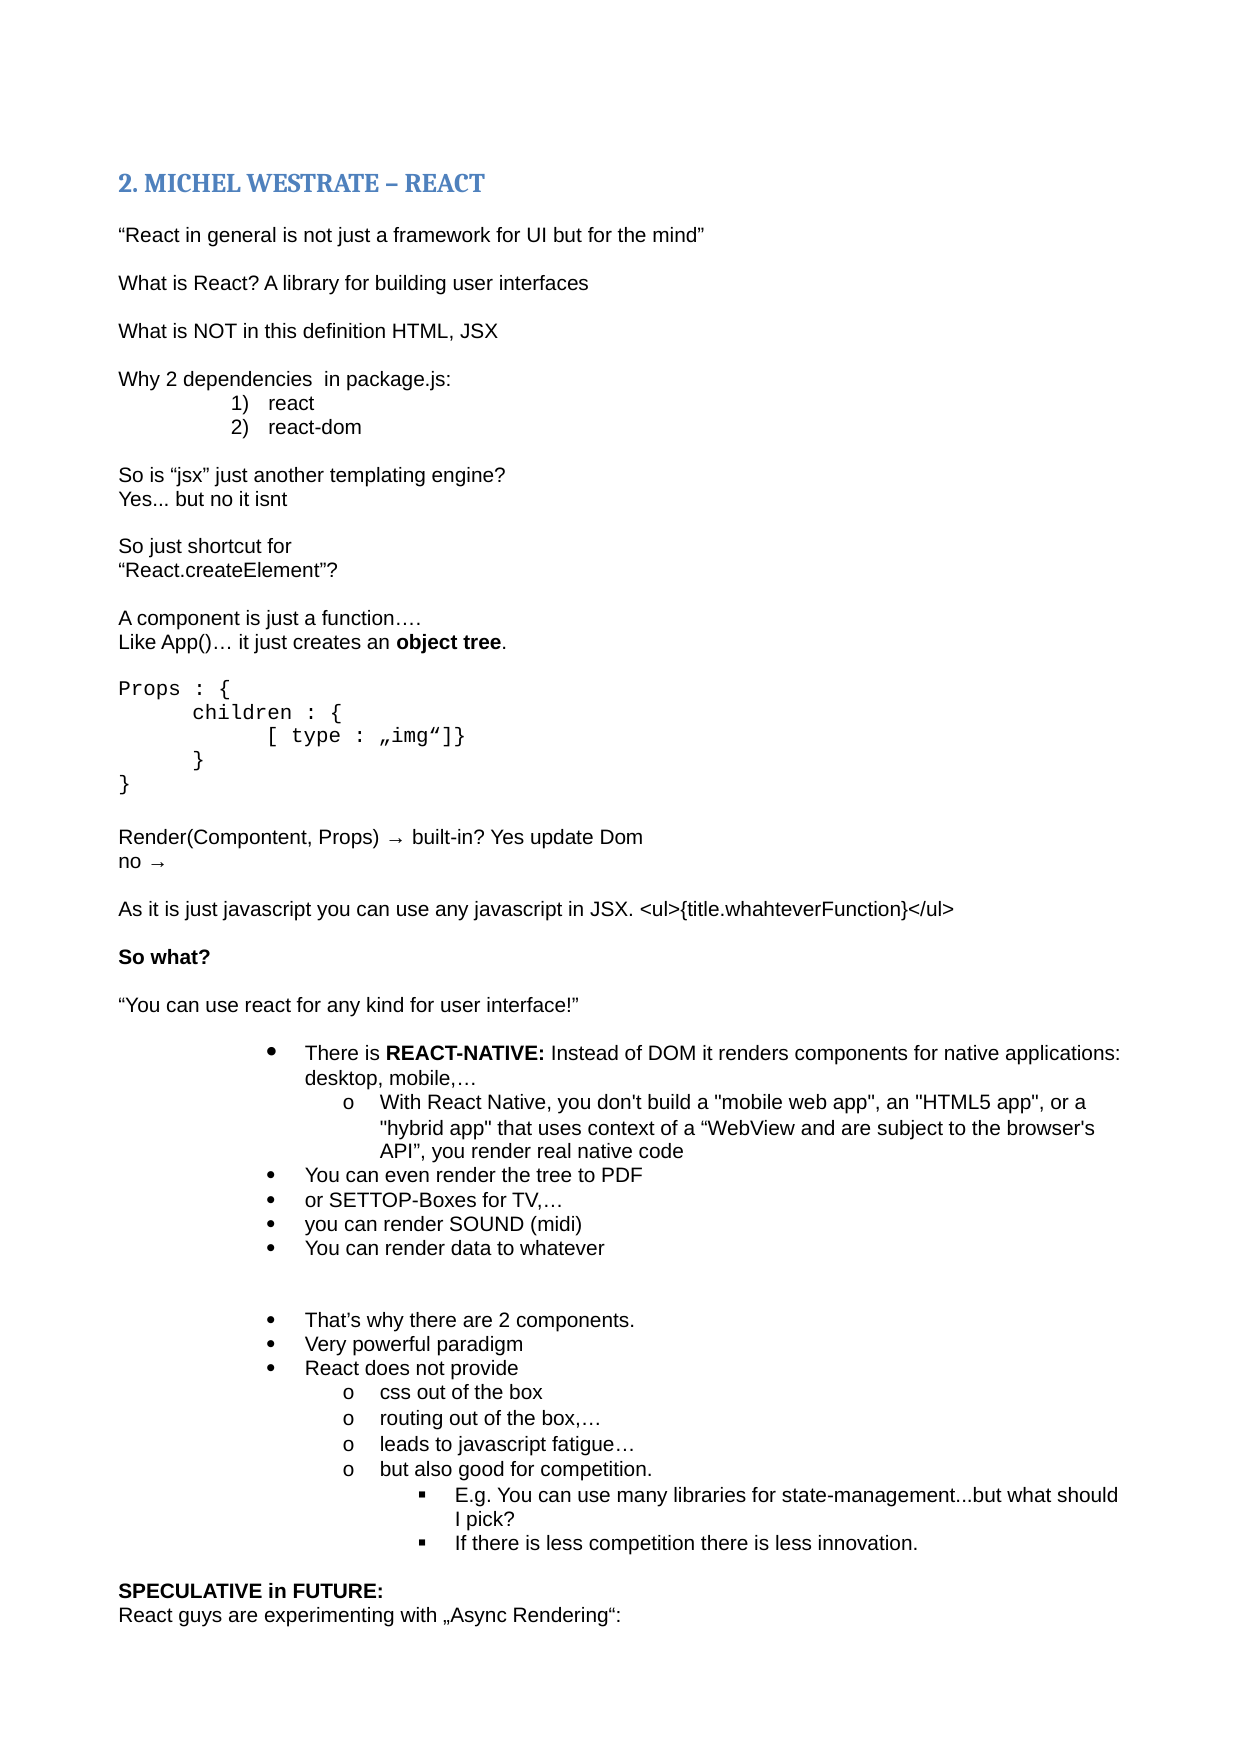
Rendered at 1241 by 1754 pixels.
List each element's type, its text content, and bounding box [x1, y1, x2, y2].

list React does not provide [267, 1356, 1122, 1380]
text What is NOT in this definition HTML, JSX [118, 319, 1122, 343]
text Render(Compontent, Props) → built-in? Yes update Dom no → [118, 825, 1122, 873]
list react-dom [231, 414, 1122, 438]
list You can even render the tree to PDF [267, 1163, 1122, 1187]
text So what? [118, 945, 1122, 969]
list or SETTOP-Boxes for TV,… [267, 1187, 1122, 1211]
list routing out of the box,… [342, 1406, 1122, 1431]
list E.g. You can use many libraries for state-management...but what should I pick? [417, 1483, 1122, 1531]
text } [118, 749, 1122, 773]
subtitle 2. MICHEL WESTRATE – REACT [118, 168, 1122, 199]
text SPECULATIVE in FUTURE: React guys are experimenting with „Async Rendering“: [118, 1579, 1122, 1627]
text Props : { [118, 678, 1122, 702]
text } [118, 773, 1122, 825]
list you can render SOUND (midi) [267, 1211, 1122, 1236]
text [ type : „img“]} [192, 725, 1122, 749]
text “You can use react for any kind for user interface!” [118, 993, 1122, 1017]
text What is React? A library for building user interfaces [118, 271, 1122, 295]
text A component is just a function…. [118, 606, 1122, 630]
text As it is just javascript you can use any javascript in JSX. <ul>{title.whahteverFunction}</ul> [118, 897, 1122, 921]
list With React Native, you don't build a "mobile web app", an "HTML5 app", or a "hybrid app" that uses context of a “WebView and are subject to the browser's API”, you render real native code [342, 1089, 1122, 1163]
text So is “jsx” just another templating engine? Yes... but no it isnt [118, 462, 1122, 510]
list If there is less competition there is less innovation. [417, 1531, 1122, 1555]
list You can render data to whatever [267, 1236, 1122, 1259]
text children : { [118, 702, 1122, 725]
list leads to javascript fatigue… [342, 1431, 1122, 1457]
text Why 2 dependencies in package.js: [118, 367, 1122, 391]
text So just shortcut for “React.createElement”? [118, 534, 1122, 582]
text “React in general is not just a framework for UI but for the mind” [118, 223, 1122, 247]
list Very powerful paradigm [267, 1332, 1122, 1356]
text Like App()… it just creates an object tree. [118, 630, 1122, 654]
list css out of the box [342, 1380, 1122, 1406]
list That’s why there are 2 components. [267, 1307, 1122, 1332]
list react [231, 391, 1122, 414]
list There is REACT-NATIVE: Instead of DOM it renders components for native applications: desktop, mobile,… [267, 1041, 1122, 1089]
list but also good for competition. [342, 1457, 1122, 1483]
